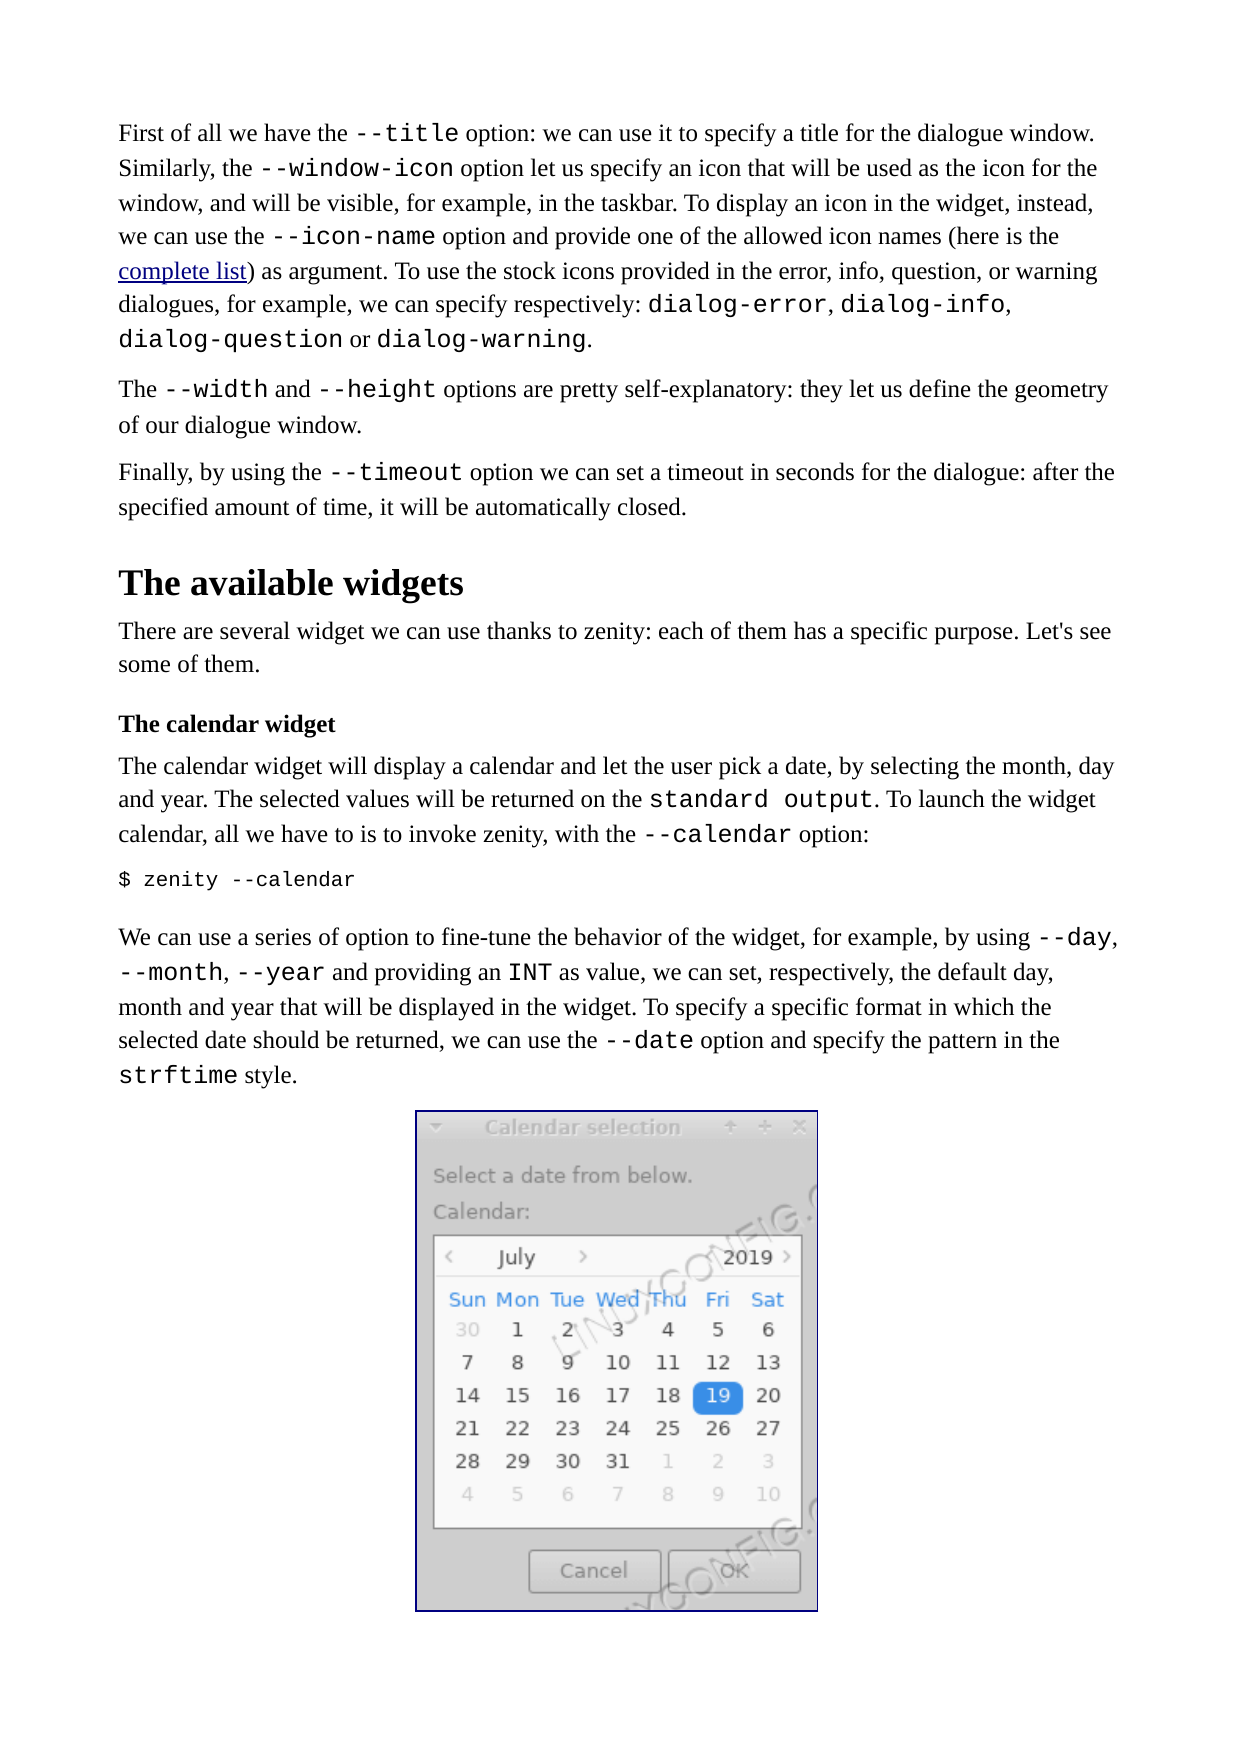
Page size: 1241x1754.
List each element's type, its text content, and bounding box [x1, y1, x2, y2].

text The calendar widget will display a calendar and let the user pick a date, by selecting the month, day and year. The selected values will be returned on the standard output. To launch the widget calendar, all we have to is to invoke zenity, with the --calendar option: [118, 751, 1122, 850]
text The --width and --height options are pretty self-explanatory: they let us define the geometry of our dialogue window. [118, 374, 1122, 438]
text $ zenity --calendar [118, 869, 1122, 893]
text First of all we have the --title option: we can use it to specify a title for the dialogue window. Similarly, the --window-icon option let us specify an icon that will be used as the icon for the window, and will be visible, for example, in the taskbar. To display an icon in the widget, instead, we can use the --icon-name option and provide one of the allowed icon names (here is the complete list) as argument. To use the stock icons provided in the error, info, question, or warning dialogues, for example, we can specify respectively: dialog-error, dialog-info, dialog-question or dialog-warning. [118, 118, 1122, 355]
subtitle The calendar widget [118, 709, 1122, 738]
subtitle The available widgets [118, 561, 1122, 604]
text We can use a series of option to fine-tune the behavior of the widget, for example, by using --day, --month, --year and providing an INT as value, we can set, respectively, the default day, month and year that will be displayed in the widget. To specify a specific format in which the selected date should be returned, we can use the --date option and specify the pattern in the strftime style. [118, 922, 1122, 1091]
text Finally, by using the --timeout option we can set a timeout in seconds for the dialogue: after the specified amount of time, it will be automatically closed. [118, 457, 1122, 521]
picture [417, 1112, 817, 1610]
text There are several widget we can use thanks to zenity: each of them has a specific purpose. Let's see some of them. [118, 616, 1122, 678]
